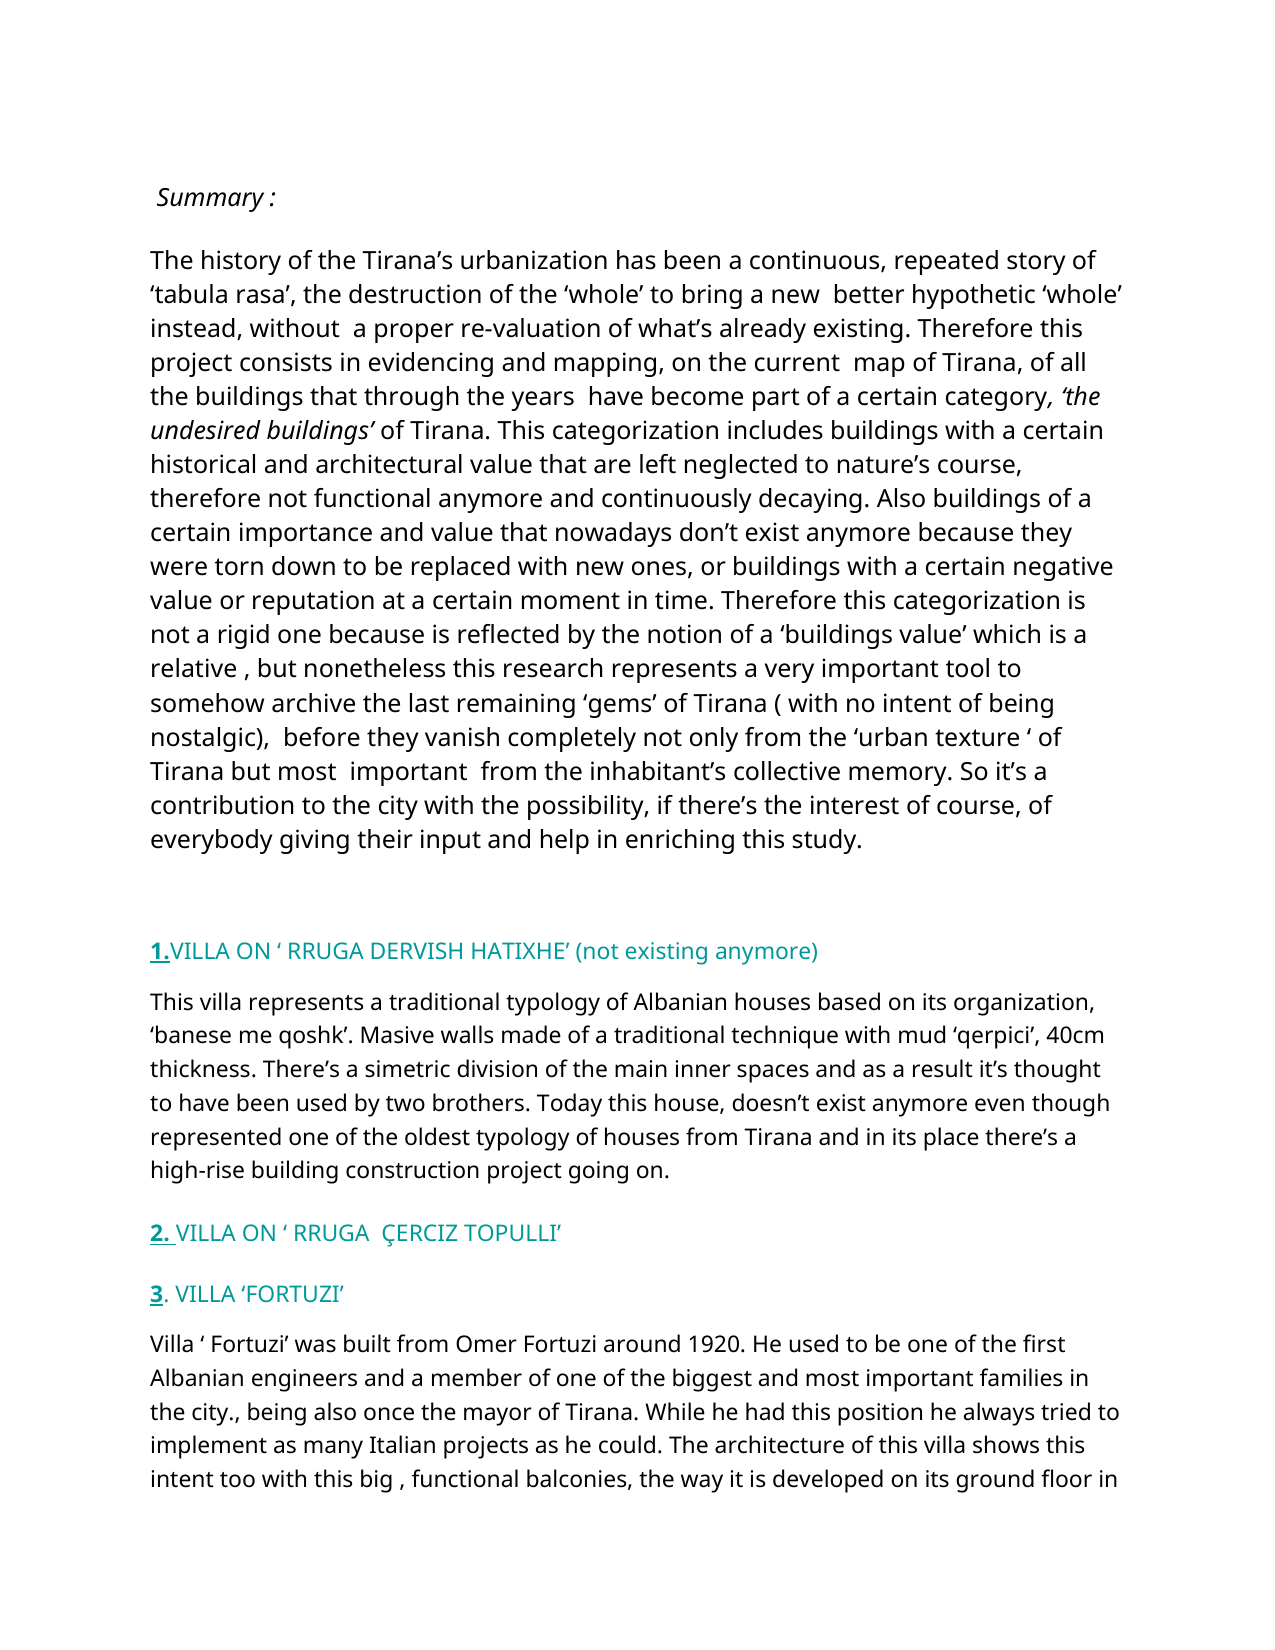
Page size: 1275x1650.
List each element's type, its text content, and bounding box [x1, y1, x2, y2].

text 1.VILLA ON ‘ RRUGA DERVISH HATIXHE’ (not existing anymore) [150, 935, 1125, 966]
text 2. VILLA ON ‘ RRUGA ÇERCIZ TOPULLI’ [150, 1217, 1125, 1248]
text Villa ‘ Fortuzi’ was built from Omer Fortuzi around 1920. He used to be one of the first Albanian engineers and a member of one of the biggest and most important families in the city., being also once the mayor of Tirana. While he had this position he always tried to implement as many Italian projects as he could. The architecture of this villa shows this intent too with this big , functional balconies, the way it is developed on its ground floor in [150, 1328, 1125, 1494]
text Summary : [150, 179, 1125, 213]
text The history of the Tirana’s urbanization has been a continuous, repeated story of ‘tabula rasa’, the destruction of the ‘whole’ to bring a new better hypothetic ‘whole’ instead, without a proper re-valuation of what’s already existing. Therefore this project consists in evidencing and mapping, on the current map of Tirana, of all the buildings that through the years have become part of a certain category, ‘the undesired buildings’ of Tirana. This categorization includes buildings with a certain historical and architectural value that are left neglected to nature’s course, therefore not functional anymore and continuously decaying. Also buildings of a certain importance and value that nowadays don’t exist anymore because they were torn down to be replaced with new ones, or buildings with a certain negative value or reputation at a certain moment in time. Therefore this categorization is not a rigid one because is reflected by the notion of a ‘buildings value’ which is a relative , but nonetheless this research represents a very important tool to somehow archive the last remaining ‘gems’ of Tirana ( with no intent of being nostalgic), before they vanish completely not only from the ‘urban texture ‘ of Tirana but most important from the inhabitant’s collective memory. So it’s a contribution to the city with the possibility, if there’s the interest of course, of everybody giving their input and help in enriching this study. [150, 242, 1125, 856]
text This villa represents a traditional typology of Albanian houses based on its organization, ‘banese me qoshk’. Masive walls made of a traditional technique with mud ‘qerpici’, 40cm thickness. There’s a simetric division of the main inner spaces and as a result it’s thought to have been used by two brothers. Today this house, doesn’t exist anymore even though represented one of the oldest typology of houses from Tirana and in its place there’s a high-rise building construction project going on. [150, 986, 1125, 1186]
text 3. VILLA ‘FORTUZI’ [150, 1278, 1125, 1309]
